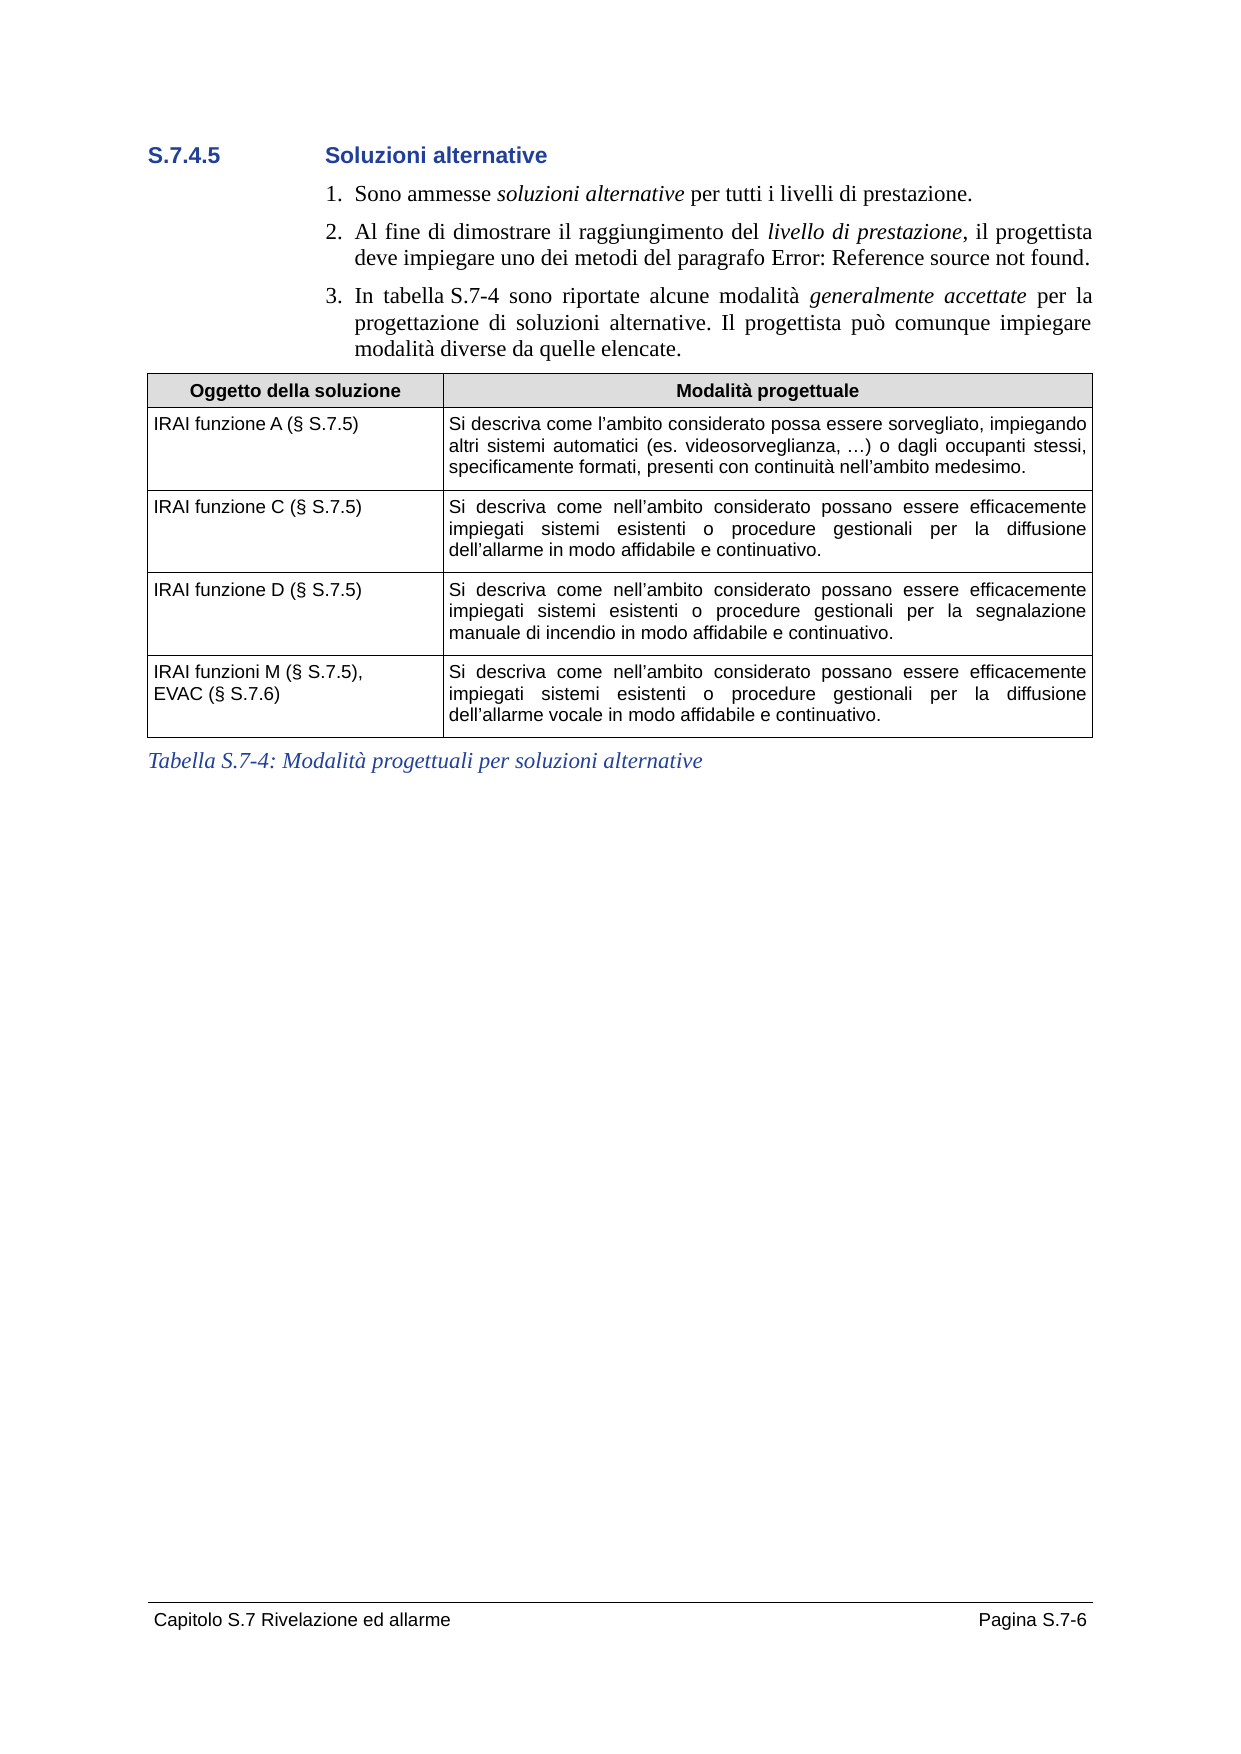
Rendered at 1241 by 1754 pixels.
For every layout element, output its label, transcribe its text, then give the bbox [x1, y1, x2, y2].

list Sono ammesse soluzioni alternative per tutti i livelli di prestazione. [342, 180, 1093, 206]
table_cell Si descriva come nell’ambito considerato possano essere efficacemente impiegati sistemi esistenti o procedure gestionali per la diffusione dell’allarme in modo affidabile e continuativo. [444, 491, 1092, 572]
table_header Modalità progettuale [444, 374, 1092, 407]
table_cell Si descriva come nell’ambito considerato possano essere efficacemente impiegati sistemi esistenti o procedure gestionali per la diffusione dell’allarme vocale in modo affidabile e continuativo. [444, 656, 1092, 737]
table_cell Si descriva come nell’ambito considerato possano essere efficacemente impiegati sistemi esistenti o procedure gestionali per la segnalazione manuale di incendio in modo affidabile e continuativo. [444, 573, 1092, 655]
text Tabella S.7-4: Modalità progettuali per soluzioni alternative [148, 747, 1093, 773]
table_cell IRAI funzione D (§ S.7.5) [148, 573, 443, 655]
list Al fine di dimostrare il raggiungimento del livello di prestazione, il progettista deve impiegare uno dei metodi del paragrafo Error: Reference source not found. [342, 218, 1093, 271]
table_cell IRAI funzione C (§ S.7.5) [148, 491, 443, 572]
subtitle Soluzioni alternative [148, 142, 1093, 168]
list In tabella S.7-4 sono riportate alcune modalità generalmente accettate per la progettazione di soluzioni alternative. Il progettista può comunque impiegare modalità diverse da quelle elencate. [342, 282, 1093, 362]
table_header Oggetto della soluzione [148, 374, 443, 407]
table_cell Si descriva come l’ambito considerato possa essere sorvegliato, impiegando altri sistemi automatici (es. videosorveglianza, …) o dagli occupanti stessi, specificamente formati, presenti con continuità nell’ambito medesimo. [444, 408, 1092, 489]
table_cell IRAI funzioni M (§ S.7.5), EVAC (§ S.7.6) [148, 656, 443, 737]
table_cell IRAI funzione A (§ S.7.5) [148, 408, 443, 489]
